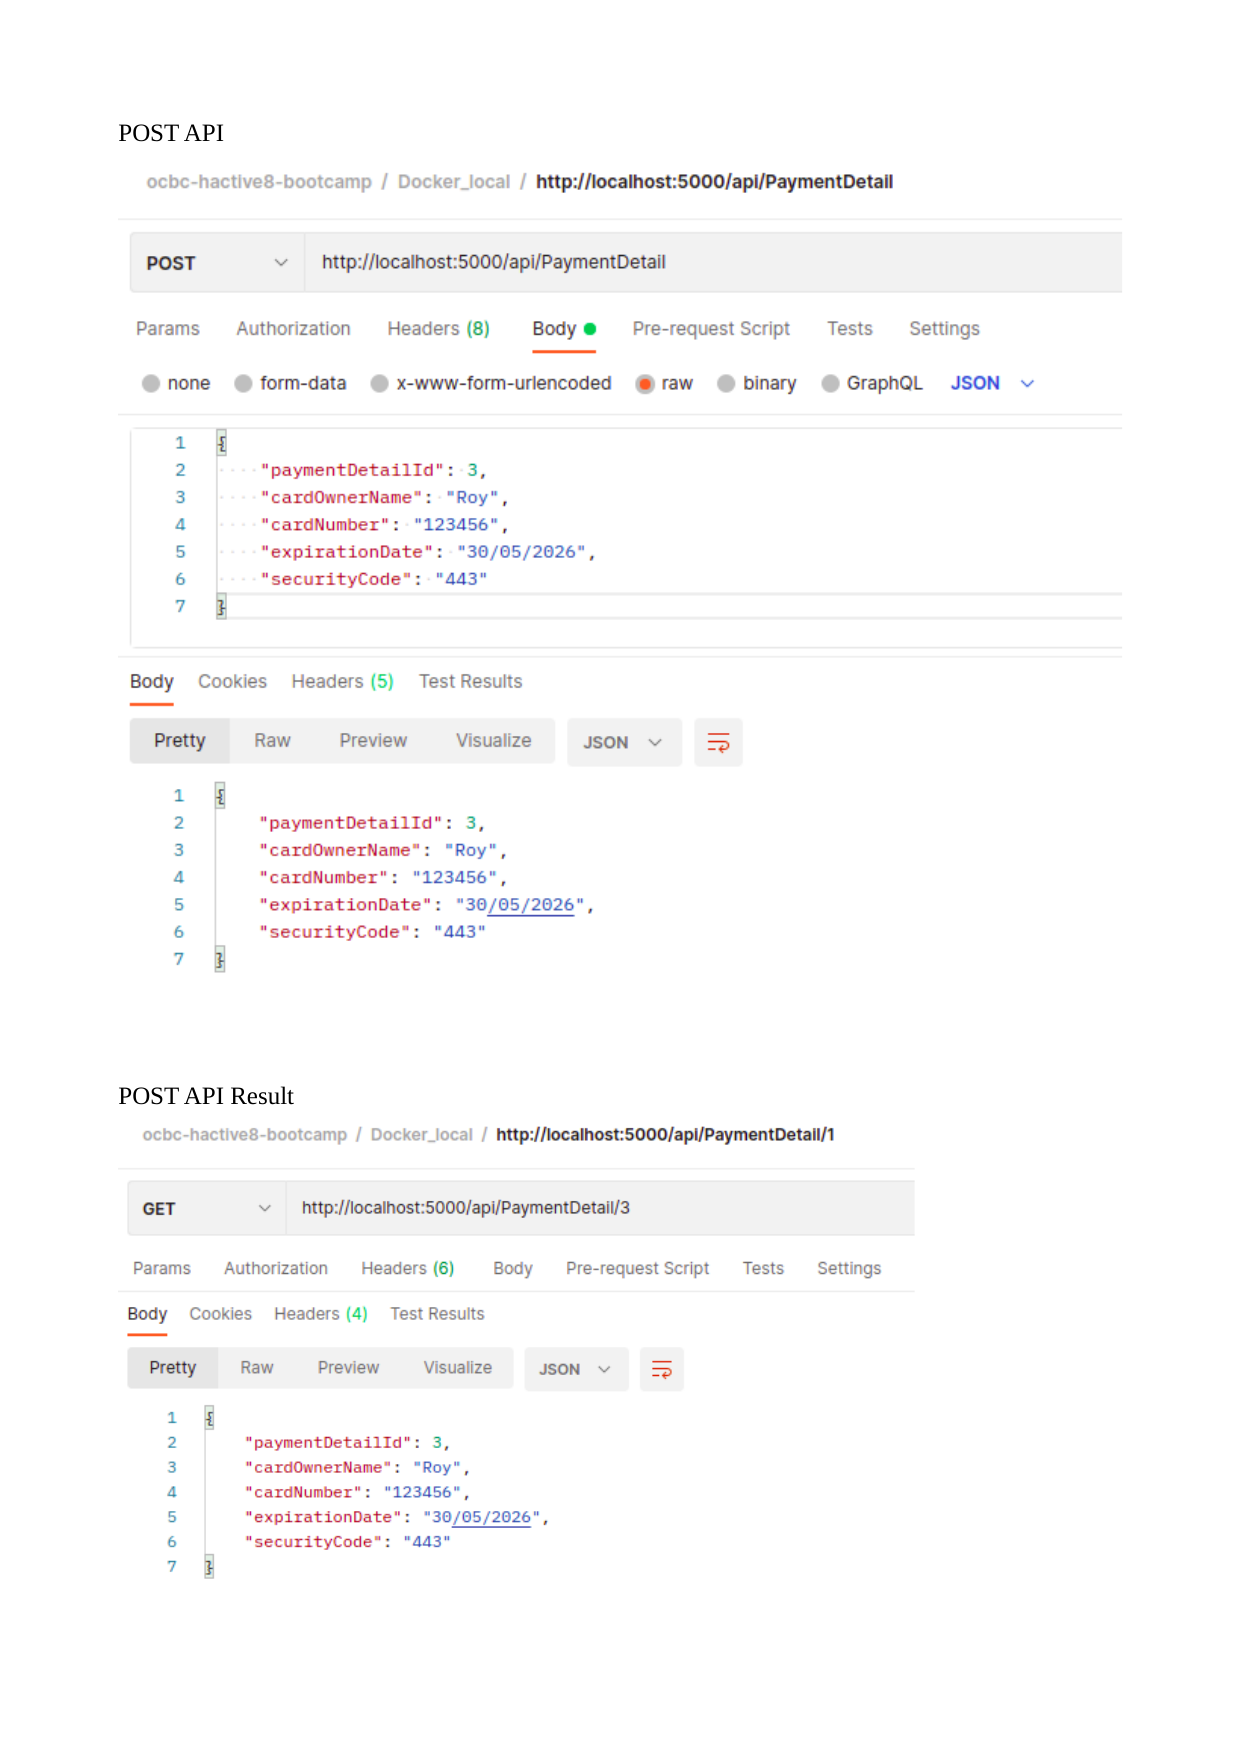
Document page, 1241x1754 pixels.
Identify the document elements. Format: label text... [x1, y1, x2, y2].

text POST API [118, 118, 1122, 146]
text POST API Result [118, 1081, 1122, 1110]
picture [118, 146, 1123, 1053]
picture [118, 1110, 915, 1612]
